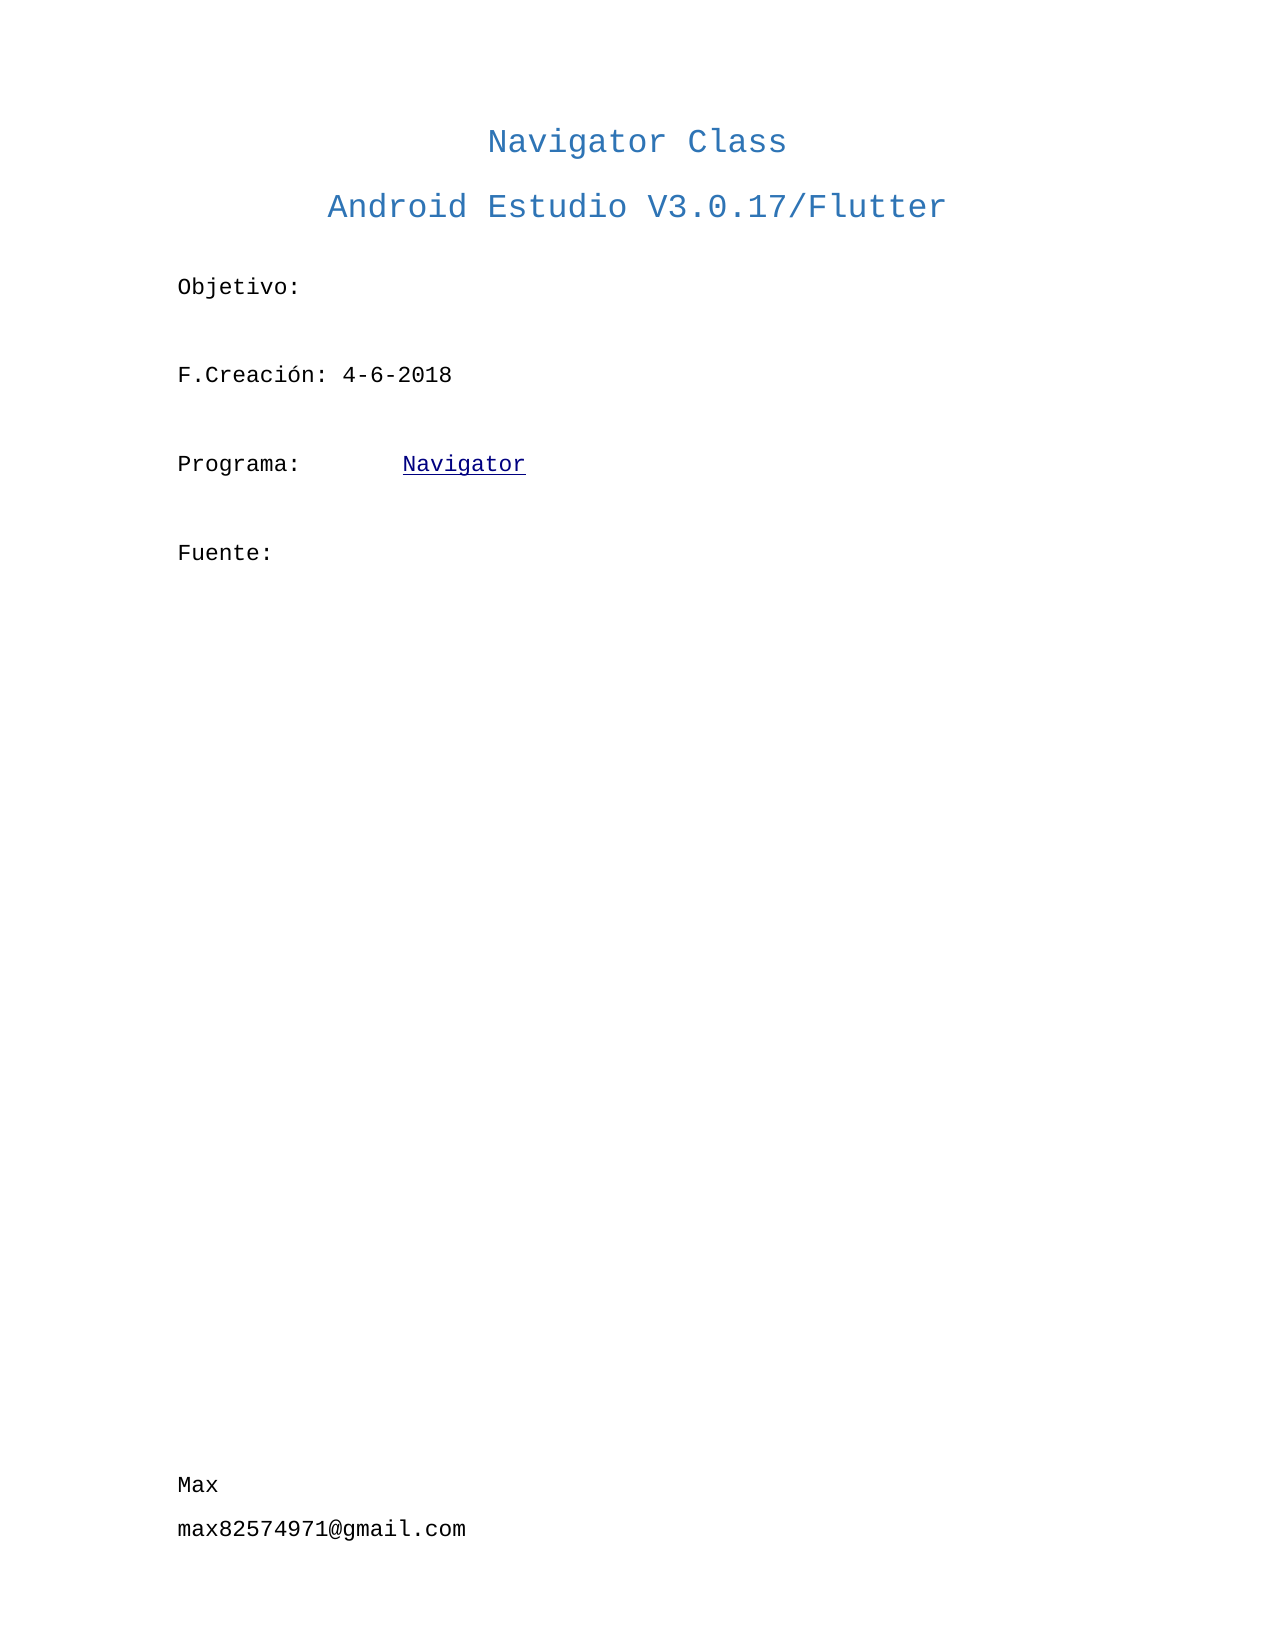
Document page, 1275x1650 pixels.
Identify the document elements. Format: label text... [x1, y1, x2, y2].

subtitle Android Estudio V3.0.17/Flutter [177, 190, 1098, 228]
text max82574971@gmail.com [177, 1517, 1098, 1543]
subtitle Navigator Class [177, 125, 1098, 163]
text Max [177, 1473, 1098, 1499]
text F.Creación: 4-6-2018 [177, 364, 1098, 390]
text Objetivo: [177, 275, 1098, 301]
text Programa: Navigator [177, 452, 1098, 478]
text Fuente: [177, 541, 1098, 567]
